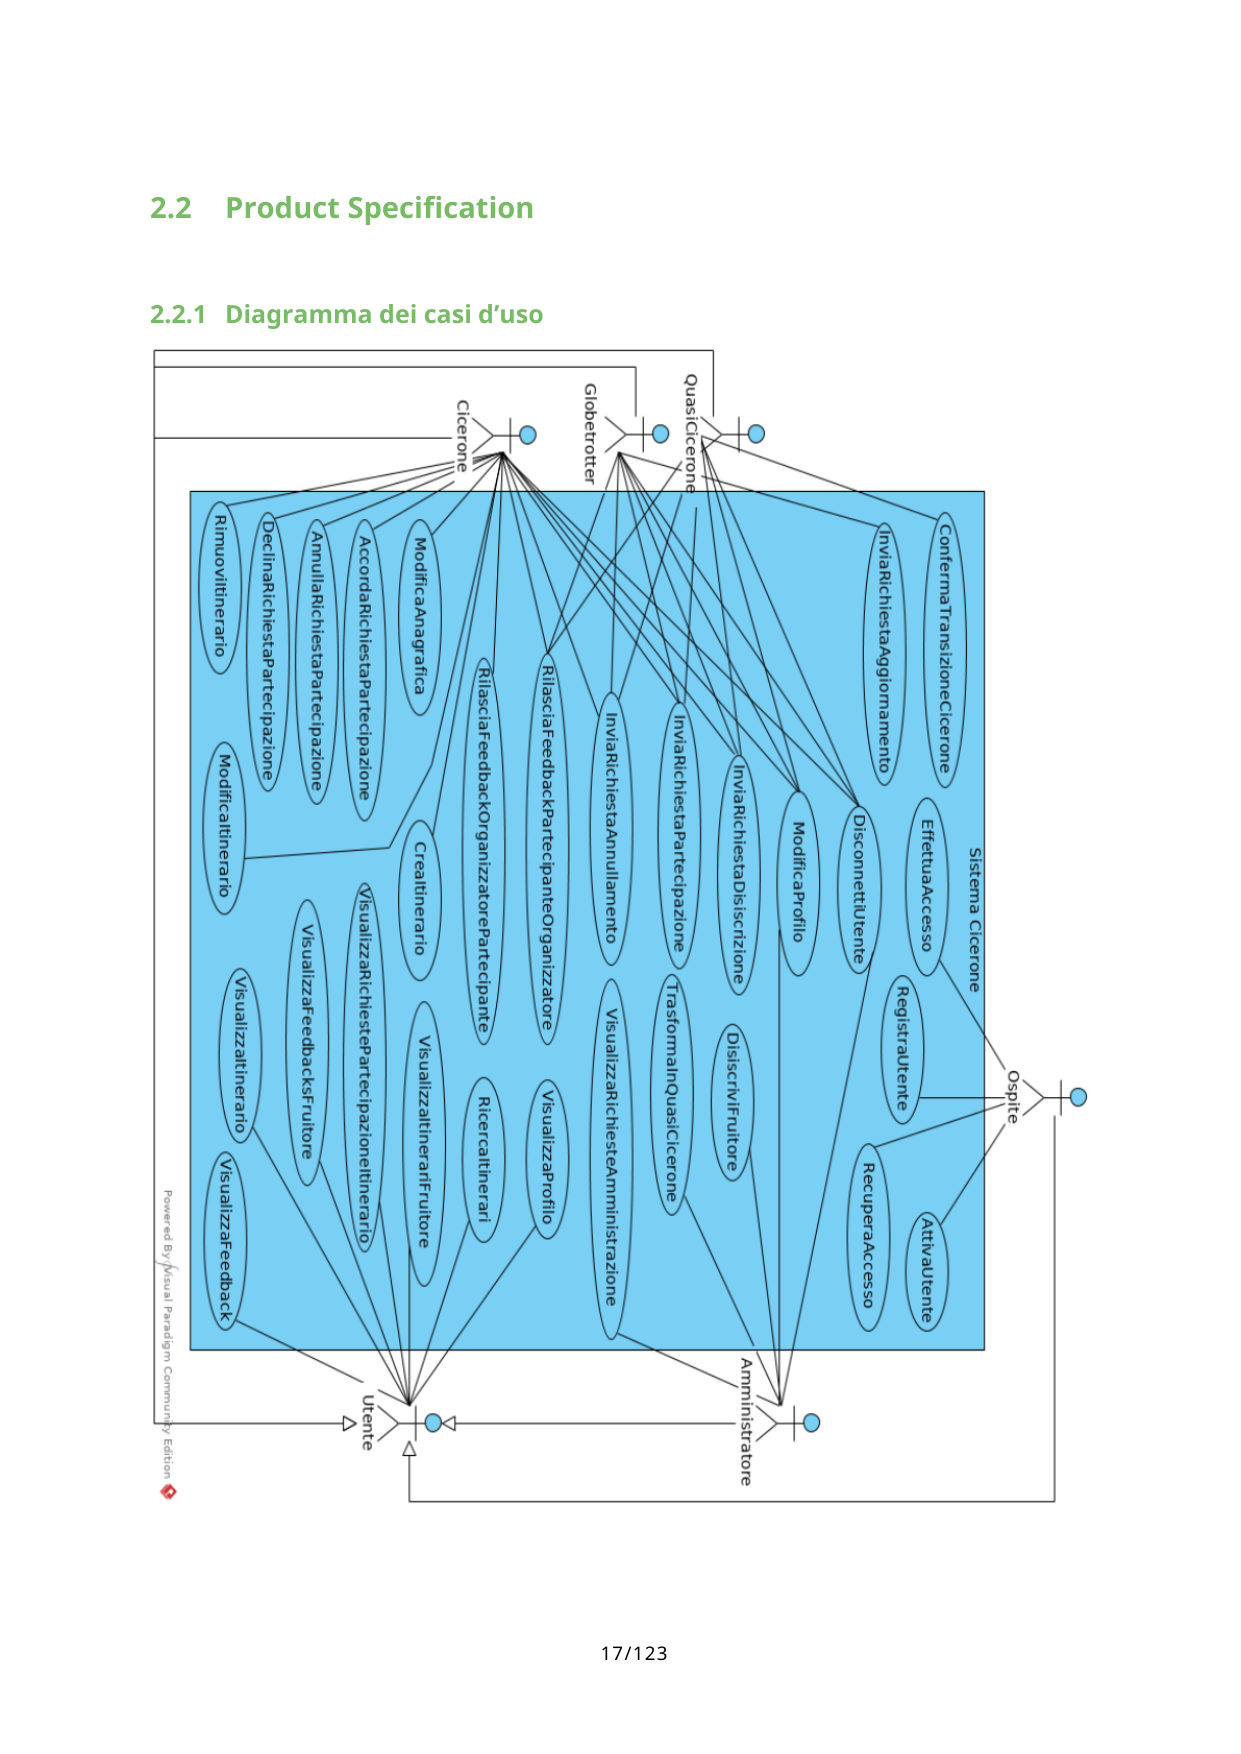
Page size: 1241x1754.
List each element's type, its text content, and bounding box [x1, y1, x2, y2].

picture [152, 349, 1088, 1505]
subtitle Product Specification [150, 187, 1090, 227]
subtitle Diagramma dei casi d’uso [150, 297, 1090, 331]
